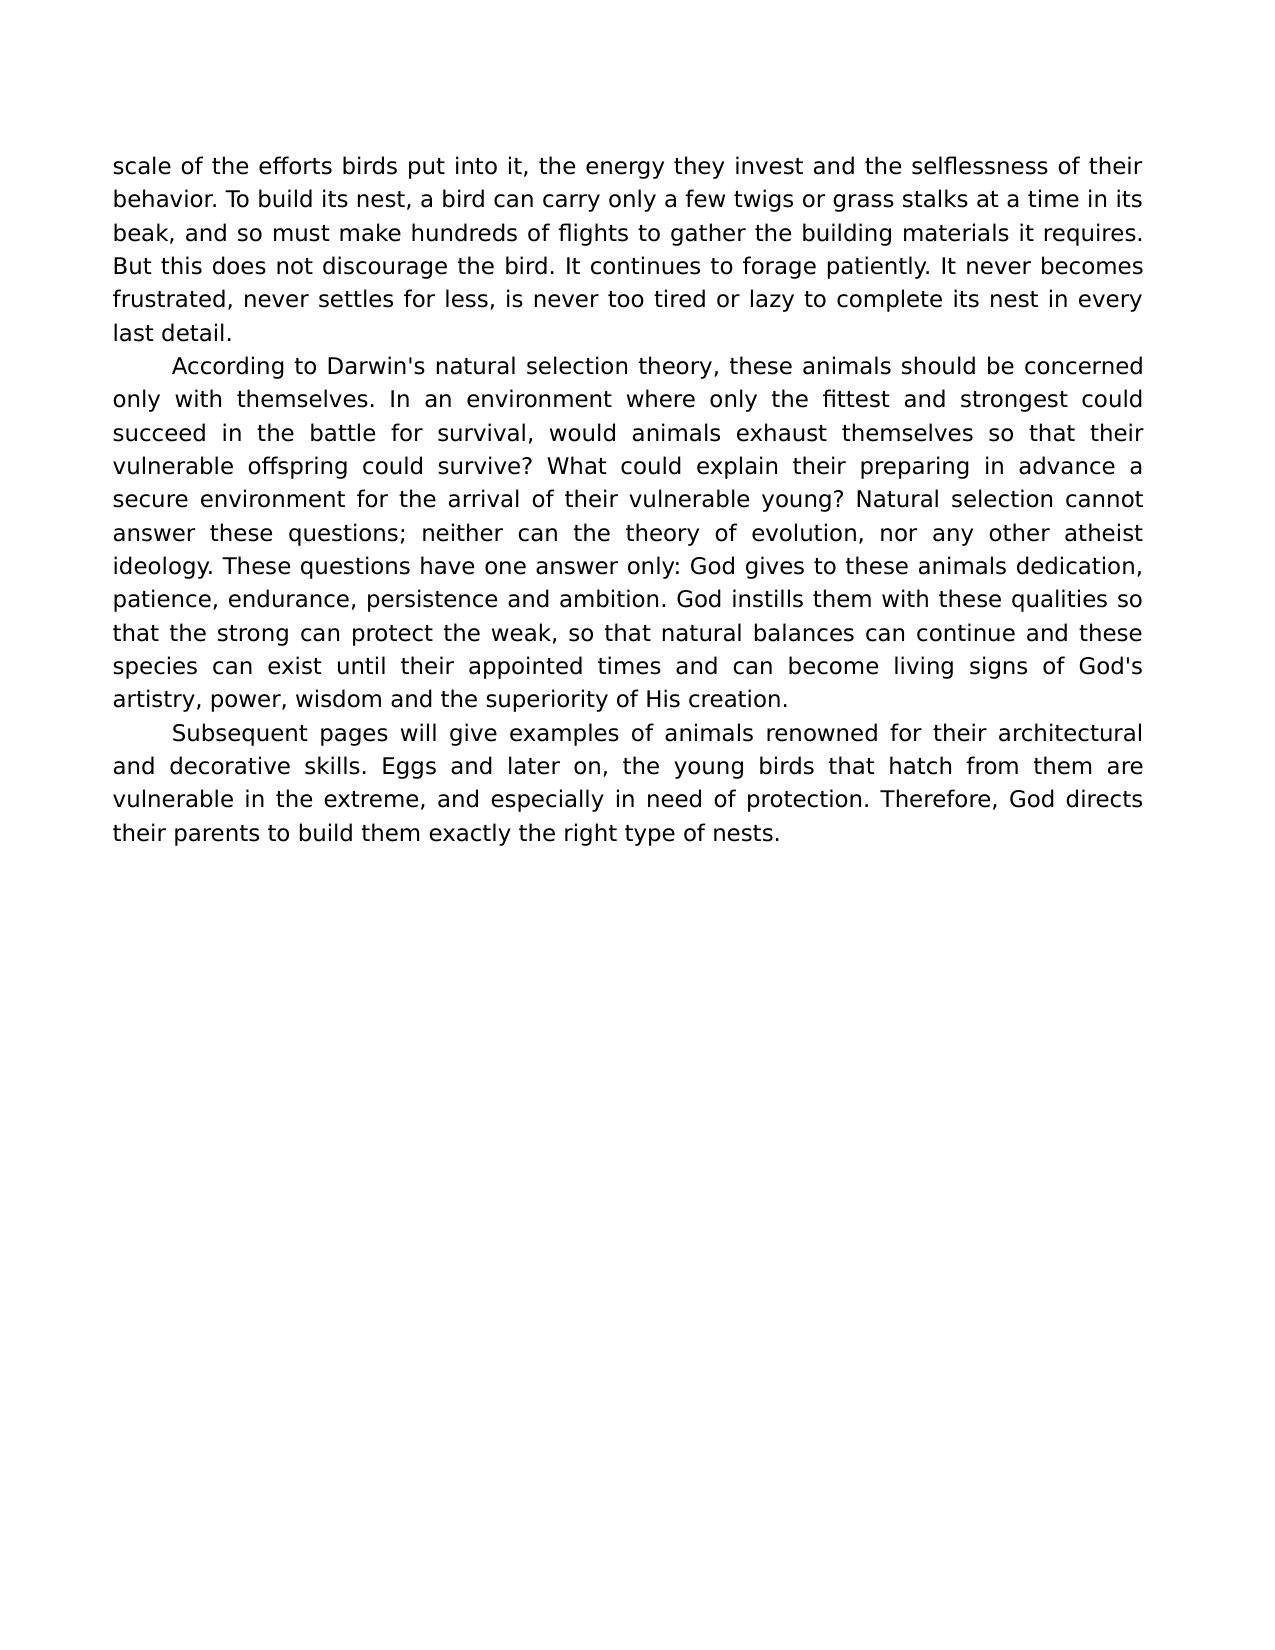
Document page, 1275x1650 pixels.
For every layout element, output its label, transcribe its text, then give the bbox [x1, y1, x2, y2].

text Subsequent pages will give examples of animals renowned for their architectural and decorative skills. Eggs and later on, the young birds that hatch from them are vulnerable in the extreme, and especially in need of protection. Therefore, God directs their parents to build them exactly the right type of nests. [112, 714, 1145, 848]
text scale of the efforts birds put into it, the energy they invest and the selflessness of their behavior. To build its nest, a bird can carry only a few twigs or grass stalks at a time in its beak, and so must make hundreds of flights to gather the building materials it requires. But this does not discourage the bird. It continues to forage patiently. It never becomes frustrated, never settles for less, is never too tired or lazy to complete its nest in every last detail. [112, 148, 1145, 348]
text According to Darwin's natural selection theory, these animals should be concerned only with themselves. In an environment where only the fittest and strongest could succeed in the battle for survival, would animals exhaust themselves so that their vulnerable offspring could survive? What could explain their preparing in advance a secure environment for the arrival of their vulnerable young? Natural selection cannot answer these questions; neither can the theory of evolution, nor any other atheist ideology. These questions have one answer only: God gives to these animals dedication, patience, endurance, persistence and ambition. God instills them with these qualities so that the strong can protect the weak, so that natural balances can continue and these species can exist until their appointed times and can become living signs of God's artistry, power, wisdom and the superiority of His creation. [112, 348, 1145, 714]
